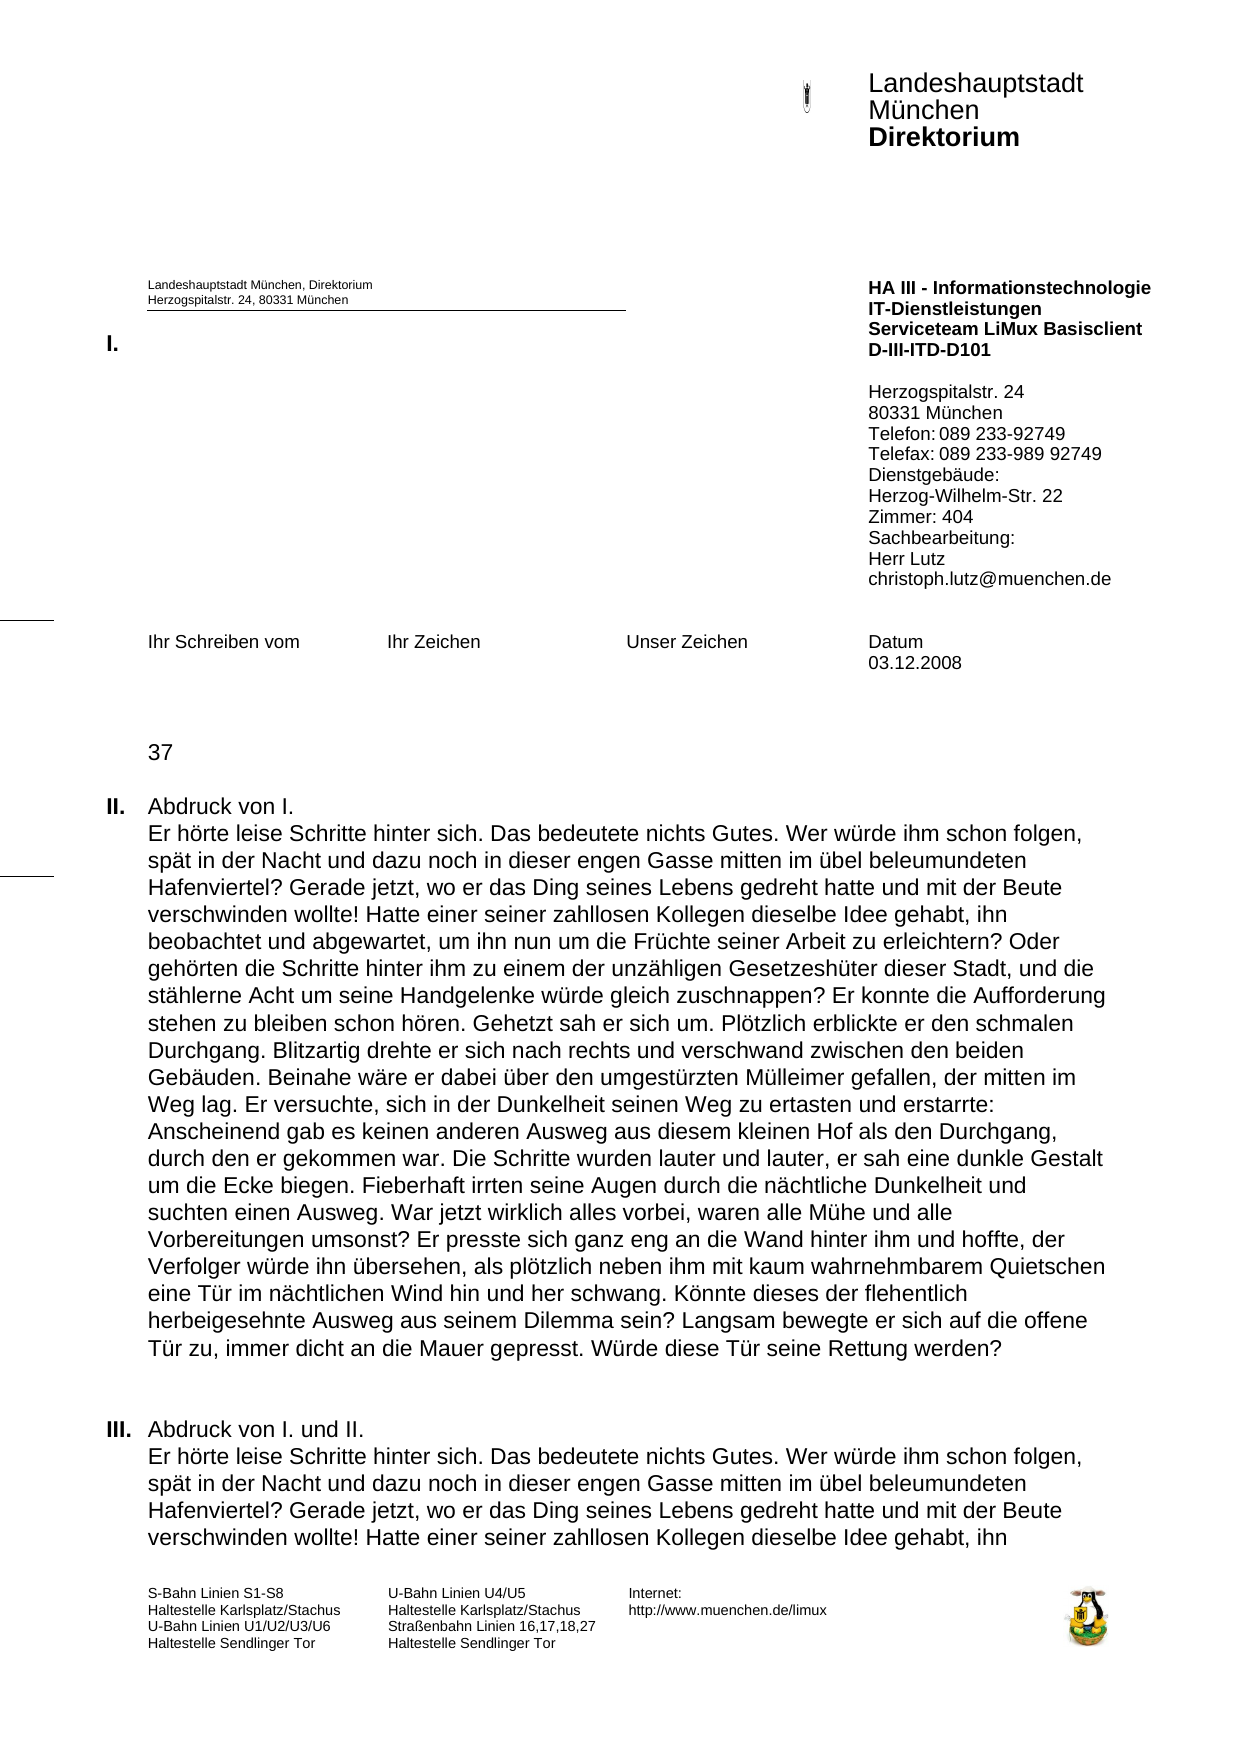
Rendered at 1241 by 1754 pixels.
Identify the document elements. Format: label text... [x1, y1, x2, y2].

text Ihr Schreiben vom [148, 632, 354, 653]
text I. [106, 331, 136, 356]
text Er hörte leise Schritte hinter sich. Das bedeutete nichts Gutes. Wer würde ihm schon folgen, spät in der Nacht und dazu noch in dieser engen Gasse mitten im übel beleumundeten Hafenviertel? Gerade jetzt, wo er das Ding seines Lebens gedreht hatte und mit der Beute verschwinden wollte! Hatte einer seiner zahllosen Kollegen dieselbe Idee gehabt, ihn beobachtet und abgewartet, um ihn nun um die Früchte seiner Arbeit zu erleichtern? Oder gehörten die Schritte hinter ihm zu einem der unzähligen Gesetzeshüter dieser Stadt, und die stählerne Acht um seine Handgelenke würde gleich zuschnappen? Er konnte die Aufforderung stehen zu bleiben schon hören. Gehetzt sah er sich um. Plötzlich erblickte er den schmalen Durchgang. Blitzartig drehte er sich nach rechts und verschwand zwischen den beiden Gebäuden. Beinahe wäre er dabei über den umgestürzten Mülleimer gefallen, der mitten im Weg lag. Er versuchte, sich in der Dunkelheit seinen Weg zu ertasten und erstarrte: Anscheinend gab es keinen anderen Ausweg aus diesem kleinen Hof als den Durchgang, durch den er gekommen war. Die Schritte wurden lauter und lauter, er sah eine dunkle Gestalt um die Ecke biegen. Fieberhaft irrten seine Augen durch die nächtliche Dunkelheit und suchten einen Ausweg. War jetzt wirklich alles vorbei, waren alle Mühe und alle Vorbereitungen umsonst? Er presste sich ganz eng an die Wand hinter ihm und hoffte, der Verfolger würde ihn übersehen, als plötzlich neben ihm mit kaum wahrnehmbarem Quietschen eine Tür im nächtlichen Wind hin und her schwang. Könnte dieses der flehentlich herbeigesehnte Ausweg aus seinem Dilemma sein? Langsam bewegte er sich auf die offene Tür zu, immer dicht an die Mauer gepresst. Würde diese Tür seine Rettung werden? [148, 820, 1109, 1361]
text Landeshauptstadt [868, 71, 1199, 98]
table_header [869, 1551, 1110, 1652]
text Unser Zeichen [626, 632, 833, 653]
table_header S-Bahn Linien S1-S8 Haltestelle Karlsplatz/Stachus U-Bahn Linien U1/U2/U3/U6 Haltestelle Sendlinger Tor [148, 1551, 388, 1652]
text Ihr Zeichen [387, 632, 593, 653]
table_header Internet: http://www.muenchen.de/limux [628, 1551, 869, 1652]
text Landeshauptstadt München, Direktorium [148, 277, 626, 292]
text Herzogspitalstr. 24 80331 München Telefon: 089 233-92749 Telefax: 089 233-989 92749 Dienstgebäude: Herzog-Wilhelm-Str. 22 Zimmer: 404 Sachbearbeitung: Herr Lutz christoph.lutz@muenchen.de [868, 382, 1199, 590]
text München [868, 98, 1199, 125]
text II. Abdruck von I. [106, 793, 1109, 820]
text III. Abdruck von I. und II. [106, 1416, 1109, 1443]
text HA III - Informationstechnologie IT-Dienstleistungen Serviceteam LiMux Basisclient [868, 277, 1199, 340]
text Herzogspitalstr. 24, 80331 München [148, 292, 626, 307]
text D-III-ITD-D101 [868, 340, 1199, 361]
text 37 [148, 738, 1109, 766]
text Er hörte leise Schritte hinter sich. Das bedeutete nichts Gutes. Wer würde ihm schon folgen, spät in der Nacht und dazu noch in dieser engen Gasse mitten im übel beleumundeten Hafenviertel? Gerade jetzt, wo er das Ding seines Lebens gedreht hatte und mit der Beute verschwinden wollte! Hatte einer seiner zahllosen Kollegen dieselbe Idee gehabt, ihn [148, 1443, 1109, 1551]
picture [803, 80, 811, 113]
table_header U-Bahn Linien U4/U5 Haltestelle Karlsplatz/Stachus Straßenbahn Linien 16,17,18,27 Haltestelle Sendlinger Tor [388, 1551, 628, 1652]
picture [1063, 1585, 1109, 1647]
text Direktorium [868, 125, 1199, 152]
text Datum [868, 632, 1108, 653]
text 03.12.2008 [868, 653, 1108, 673]
